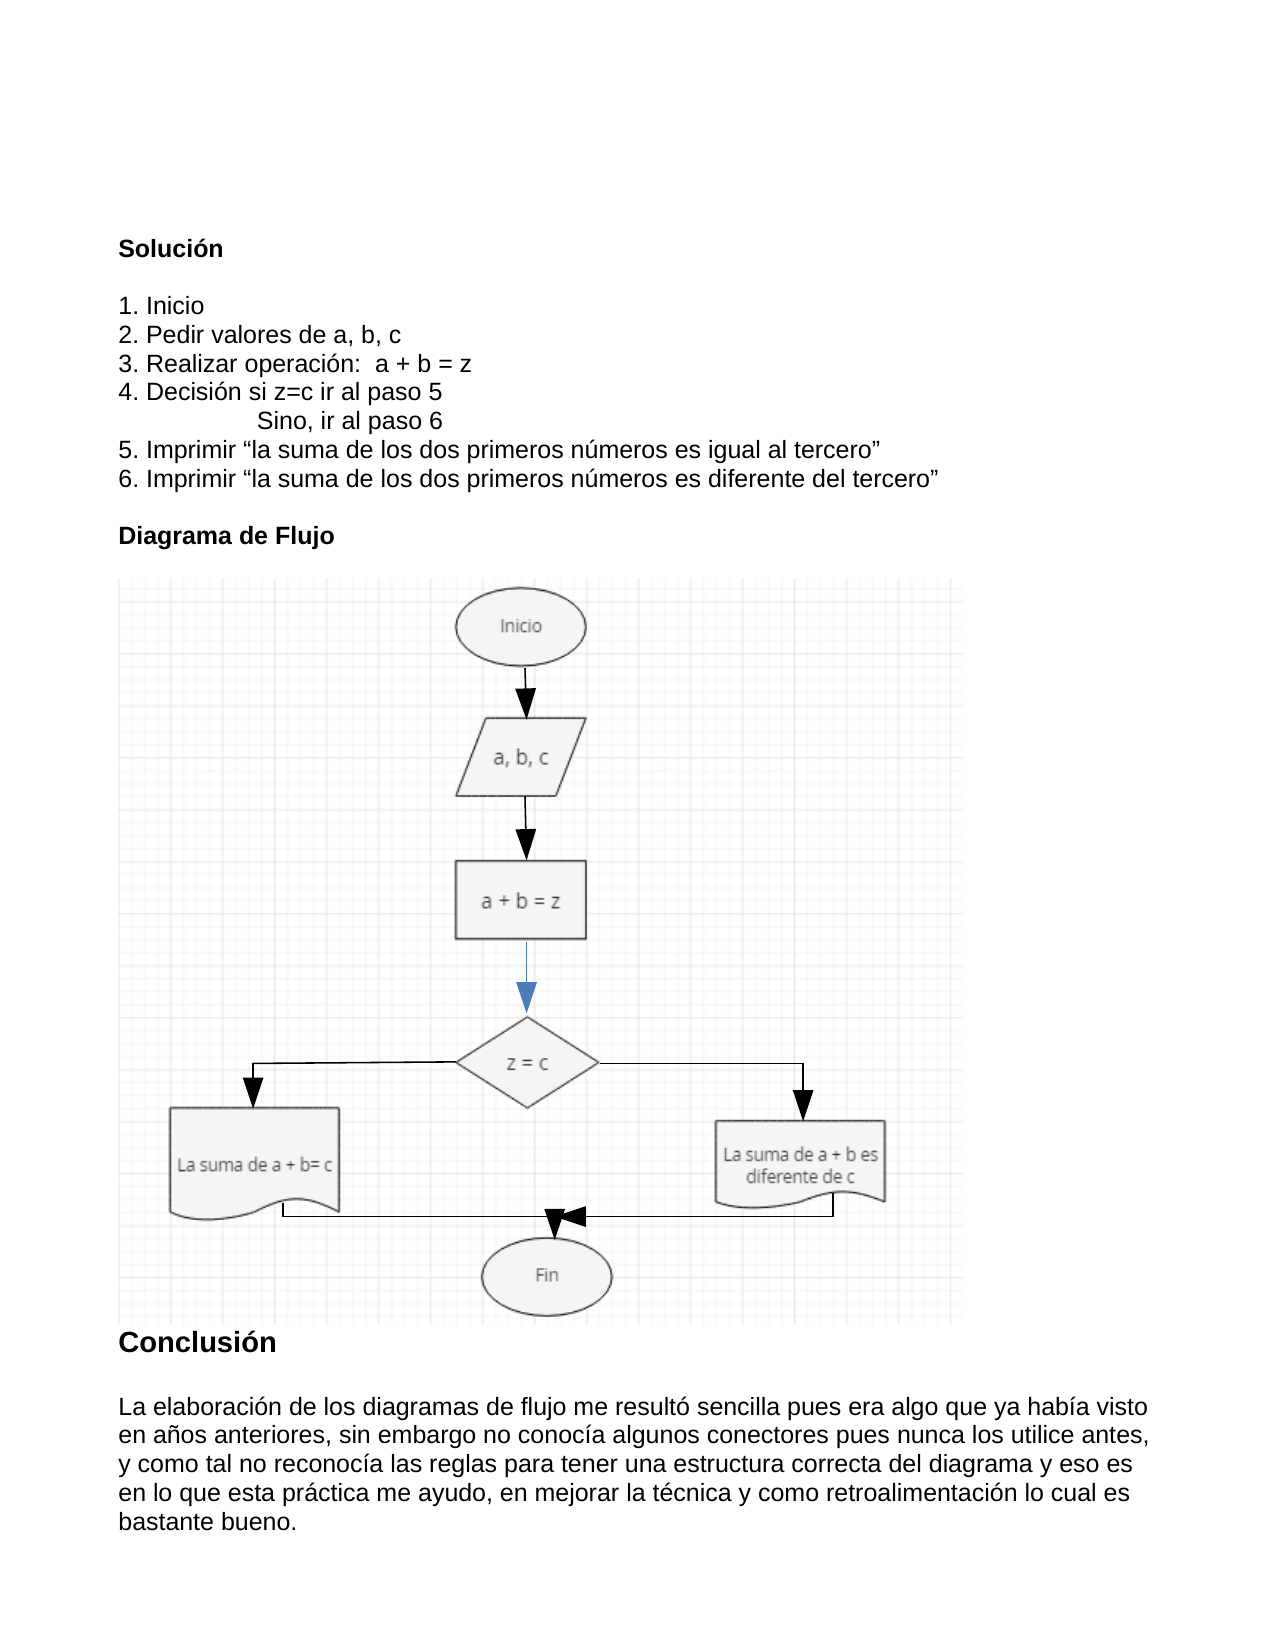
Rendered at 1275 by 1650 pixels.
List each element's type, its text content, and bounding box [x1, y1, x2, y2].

text 6. Imprimir “la suma de los dos primeros números es diferente del tercero” [118, 464, 1152, 492]
text 1. Inicio [118, 291, 1152, 320]
text 5. Imprimir “la suma de los dos primeros números es igual al tercero” [118, 435, 1152, 464]
text Sino, ir al paso 6 [118, 406, 1152, 435]
text 4. Decisión si z=c ir al paso 5 [118, 377, 1152, 406]
text 2. Pedir valores de a, b, c [118, 320, 1152, 349]
text 3. Realizar operación: a + b = z [118, 349, 1152, 377]
text Diagrama de Flujo [118, 521, 1152, 550]
text Conclusión [118, 1324, 1152, 1358]
text Solución [118, 234, 1152, 262]
text La elaboración de los diagramas de flujo me resultó sencilla pues era algo que ya había visto en años anteriores, sin embargo no conocía algunos conectores pues nunca los utilice antes, y como tal no reconocía las reglas para tener una estructura correcta del diagrama y eso es en lo que esta práctica me ayudo, en mejorar la técnica y como retroalimentación lo cual es bastante bueno. [118, 1392, 1152, 1535]
